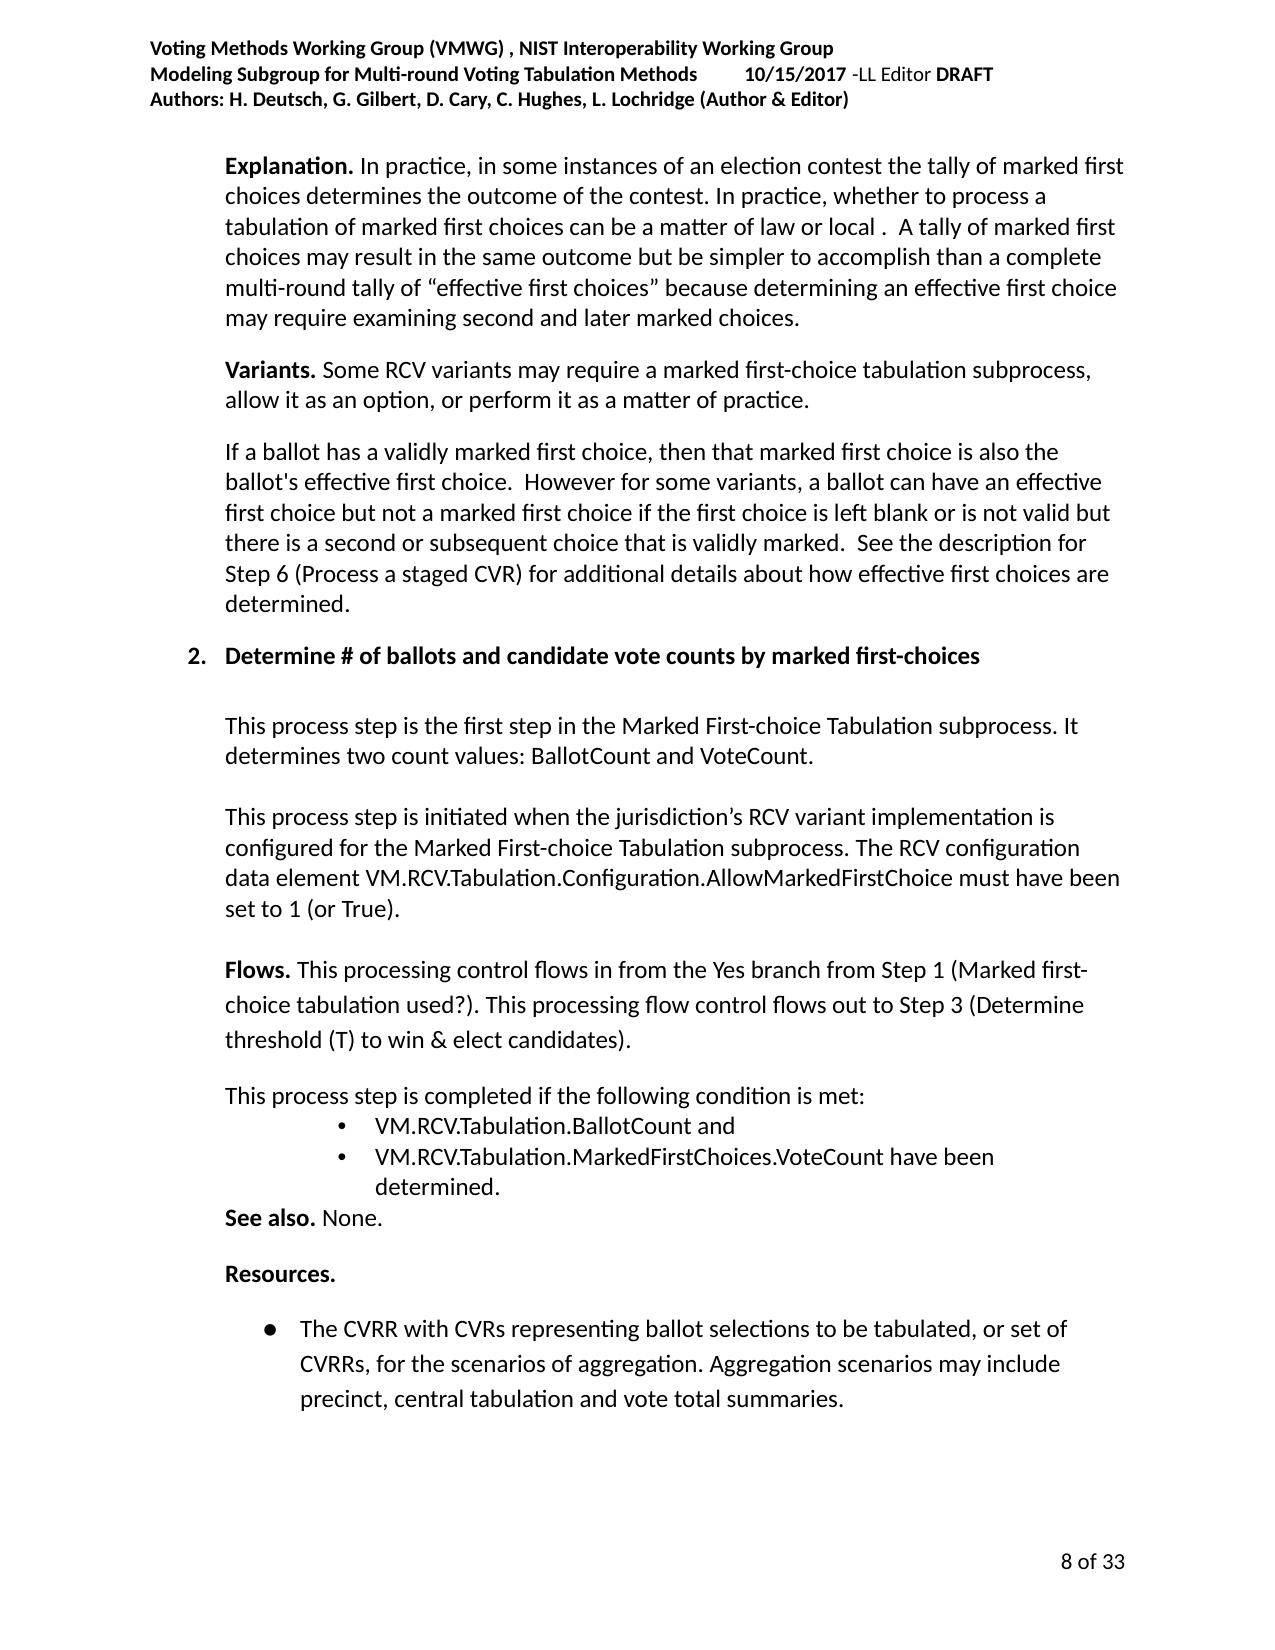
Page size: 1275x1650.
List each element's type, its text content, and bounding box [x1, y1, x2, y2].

list VM.RCV.Tabulation.MarkedFirstChoices.VoteCount have been determined. [337, 1141, 1125, 1202]
text Variants. Some RCV variants may require a marked first-choice tabulation subprocess, allow it as an option, or perform it as a matter of practice. [225, 354, 1125, 415]
list The CVRR with CVRs representing ballot selections to be tabulated, or set of CVRRs, for the scenarios of aggregation. Aggregation scenarios may include precinct, central tabulation and vote total summaries. [262, 1313, 1125, 1414]
text This process step is initiated when the jurisdiction’s RCV variant implementation is configured for the Marked First-choice Tabulation subprocess. The RCV configuration data element VM.RCV.Tabulation.Configuration.AllowMarkedFirstChoice must have been set to 1 (or True). [225, 801, 1125, 923]
text This process step is the first step in the Marked First-choice Tabulation subprocess. It determines two count values: BallotCount and VoteCount. [225, 710, 1125, 771]
text Explanation. In practice, in some instances of an election contest the tally of marked first choices determines the outcome of the contest. In practice, whether to process a tabulation of marked first choices can be a matter of law or local . A tally of marked first choices may result in the same outcome but be simpler to accomplish than a complete multi-round tally of “effective first choices” because determining an effective first choice may require examining second and later marked choices. [225, 150, 1125, 333]
text Resources. [225, 1258, 1125, 1288]
text If a ballot has a validly marked first choice, then that marked first choice is also the ballot's effective first choice. However for some variants, a ballot can have an effective first choice but not a marked first choice if the first choice is left blank or is not valid but there is a second or subsequent choice that is validly marked. See the description for Step 6 (Process a staged CVR) for additional details about how effective first choices are determined. [225, 436, 1125, 619]
list VM.RCV.Tabulation.BallotCount and [337, 1110, 1125, 1141]
text See also. None. [225, 1202, 1125, 1232]
text This process step is completed if the following condition is met: [225, 1080, 1125, 1110]
text Flows. This processing control flows in from the Yes branch from Step 1 (Marked first-choice tabulation used?). This processing flow control flows out to Step 3 (Determine threshold (T) to win & elect candidates). [225, 954, 1125, 1054]
list Determine # of ballots and candidate vote counts by marked first-choices [187, 640, 1125, 670]
